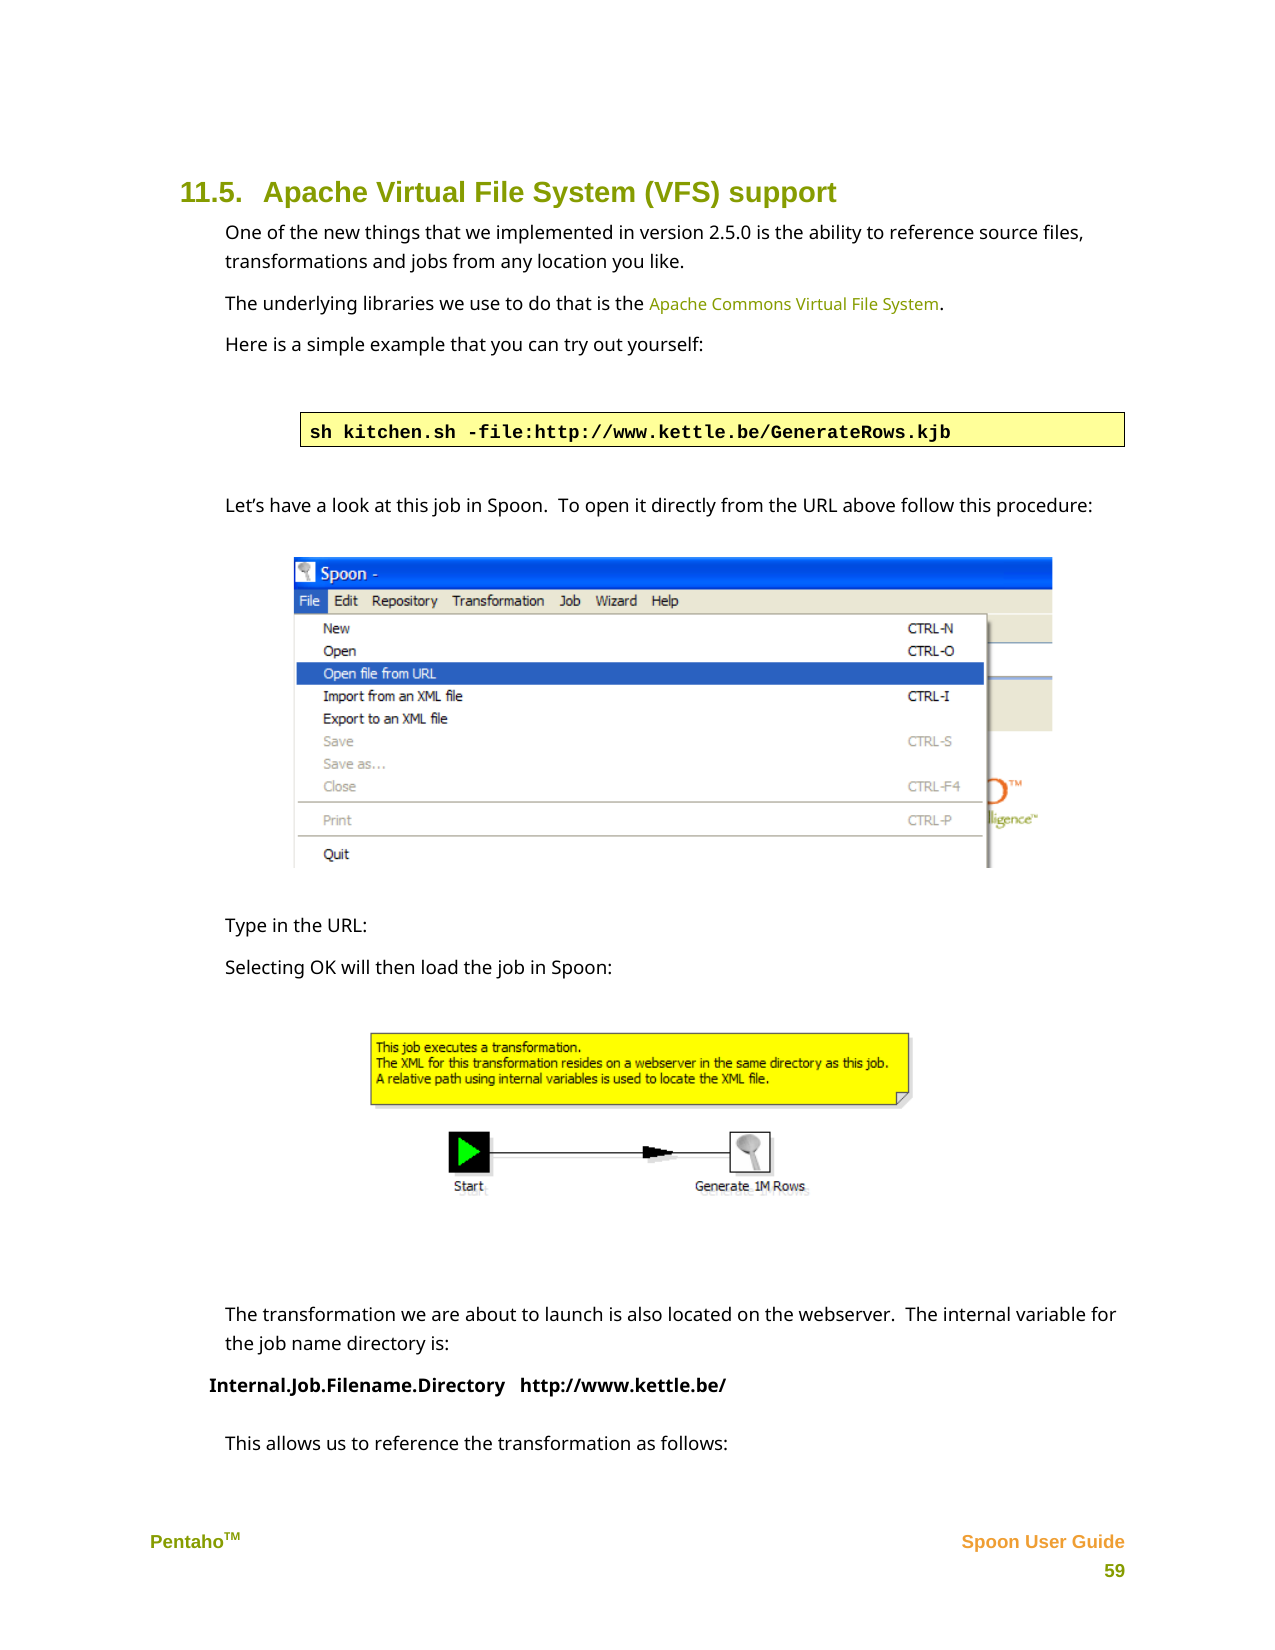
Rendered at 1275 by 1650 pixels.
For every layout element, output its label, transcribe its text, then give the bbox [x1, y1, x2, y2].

text Let’s have a look at this job in Spoon. To open it directly from the URL above follow this procedure: [225, 489, 1125, 518]
text This allows us to reference the transformation as follows: [225, 1427, 1125, 1457]
text The transformation we are about to launch is also located on the webserver. The internal variable for the job name directory is: [225, 1298, 1125, 1356]
text Internal.Job.Filename.Directory http://www.kettle.be/ [209, 1369, 1066, 1398]
subtitle Apache Virtual File System (VFS) support [179, 175, 1125, 210]
picture [344, 1010, 943, 1215]
text The underlying libraries we use to do that is the Apache Commons Virtual File System. [225, 287, 1125, 316]
text One of the new things that we implemented in version 2.5.0 is the ability to reference source files, transformations and jobs from any location you like. [225, 216, 1125, 274]
text sh kitchen.sh -file:http://www.kettle.be/GenerateRows.kjb [301, 413, 1124, 446]
picture [293, 557, 1053, 868]
text Here is a simple example that you can try out yourself: [225, 328, 1125, 358]
text Selecting OK will then load the job in Spoon: [225, 951, 1125, 980]
text Type in the URL: [225, 909, 1125, 939]
